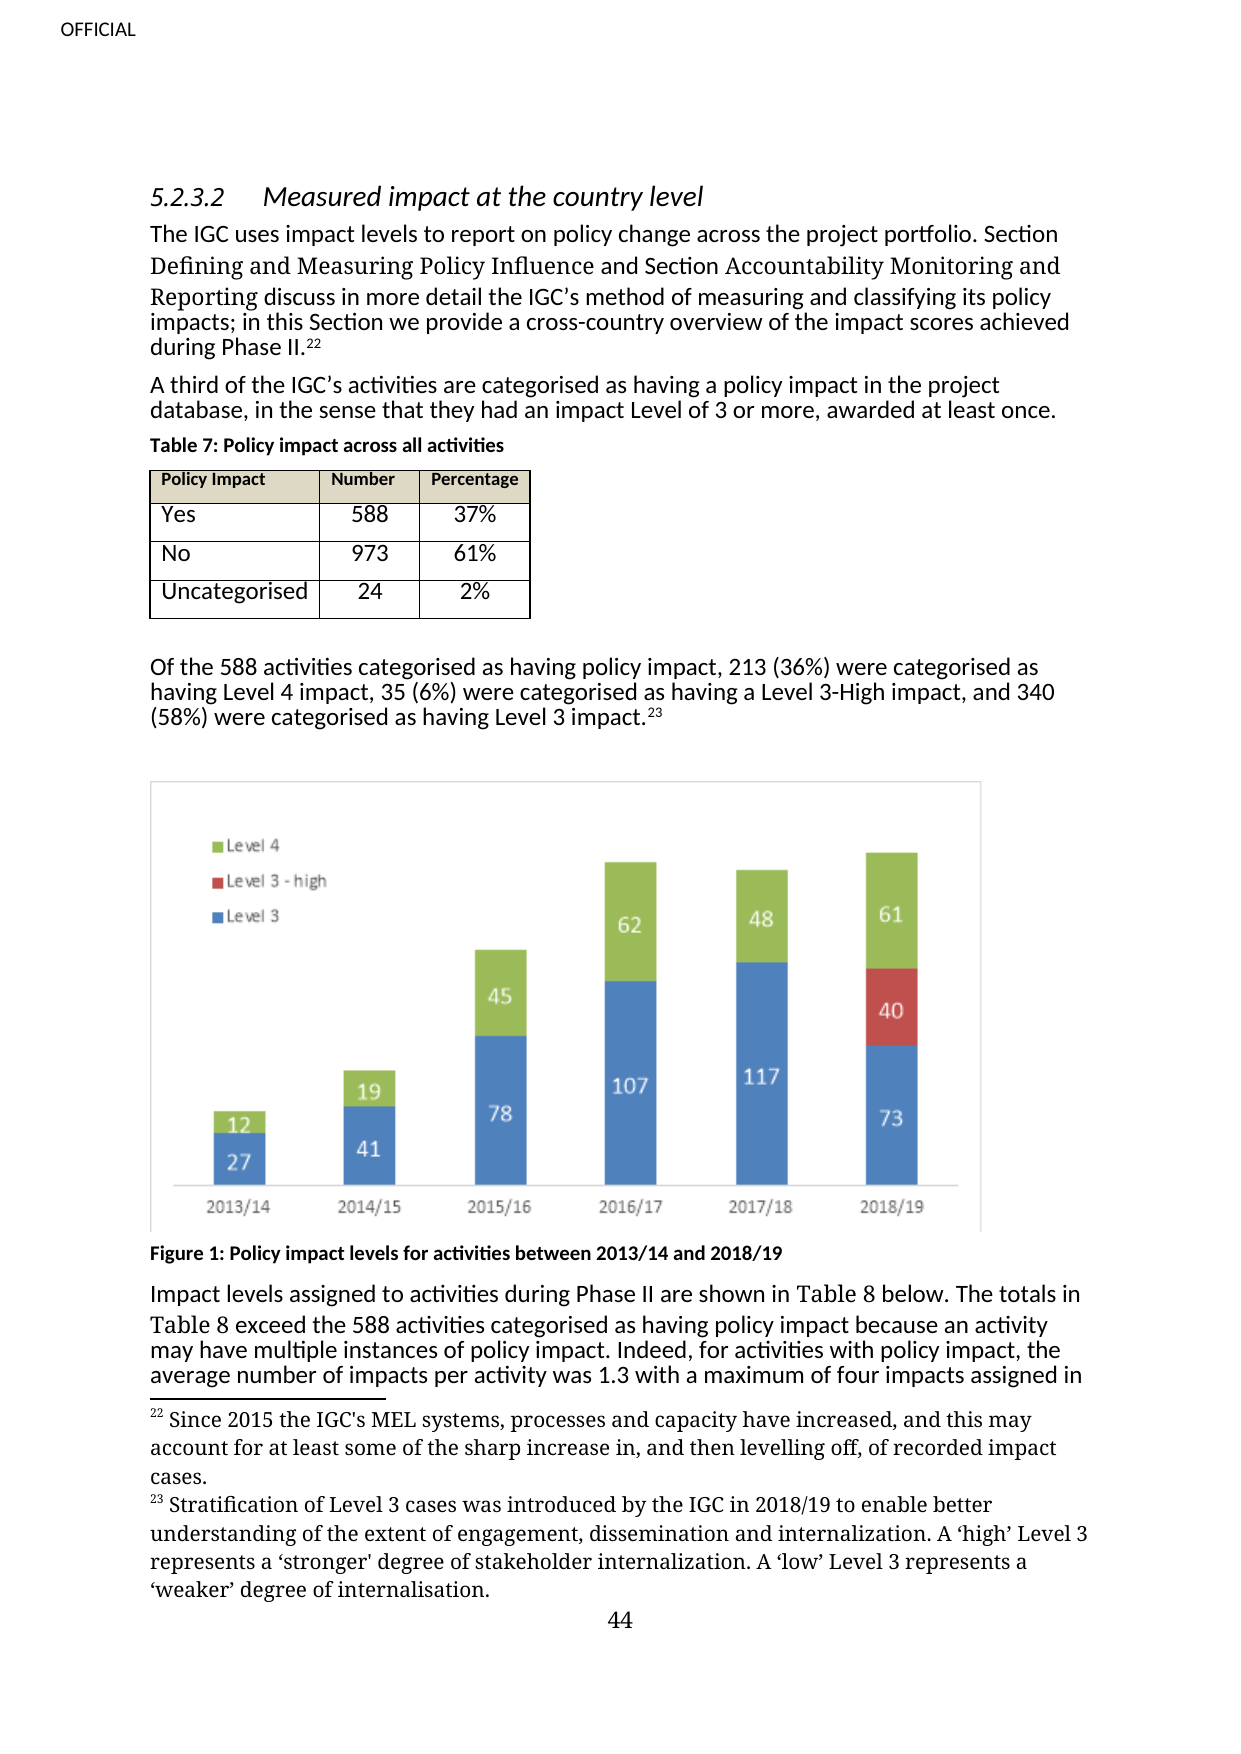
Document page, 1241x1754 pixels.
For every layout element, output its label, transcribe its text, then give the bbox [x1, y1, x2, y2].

text Since 2015 the IGC's MEL systems, processes and capacity have increased, and this may account for at least some of the sharp increase in, and then levelling off, of recorded impact cases. [150, 1405, 1090, 1490]
table_cell No [151, 542, 319, 580]
table_header Number [320, 471, 419, 503]
table_cell Uncategorised [151, 581, 319, 618]
text A third of the IGC’s activities are categorised as having a policy impact in the project database, in the sense that they had an impact Level of 3 or more, awarded at least once. [150, 374, 1090, 424]
table_cell 24 [320, 581, 419, 618]
text Figure 1: Policy impact levels for activities between 2013/14 and 2018/19 [150, 1244, 1090, 1265]
table_cell Yes [151, 504, 319, 541]
text The IGC uses impact levels to report on policy change across the project portfolio. Section 5.1 and Section 6.2 discuss in more detail the IGC’s method of measuring and classifying its policy impacts; in this Section we provide a cross-country overview of the impact scores achieved during Phase II. [150, 218, 1090, 362]
table_header Policy Impact [151, 471, 319, 503]
text Of the 588 activities categorised as having policy impact, 213 (36%) were categorised as having Level 4 impact, 35 (6%) were categorised as having a Level 3-High impact, and 340 (58%) were categorised as having Level 3 impact. [150, 657, 1090, 732]
table_header Percentage [420, 471, 529, 503]
table_cell 973 [320, 542, 419, 580]
picture [150, 781, 982, 1232]
text Stratification of Level 3 cases was introduced by the IGC in 2018/19 to enable better understanding of the extent of engagement, dissemination and internalization. A ‘high’ Level 3 represents a ‘stronger' degree of stakeholder internalization. A ‘low’ Level 3 represents a ‘weaker’ degree of internalisation. [150, 1490, 1090, 1604]
table_cell 37% [420, 504, 529, 541]
table_cell 588 [320, 504, 419, 541]
table_cell 2% [420, 581, 529, 618]
text Table 7: Policy impact across all activities [150, 437, 1090, 458]
subtitle Measured impact at the country level [150, 179, 1090, 213]
table_cell 61% [420, 542, 529, 580]
text Impact levels assigned to activities during Phase II are shown in Table 8 below. The totals in Table 8 exceed the 588 activities categorised as having policy impact because an activity may have multiple instances of policy impact. Indeed, for activities with policy impact, the average number of impacts per activity was 1.3 with a maximum of four impacts assigned in [150, 1278, 1090, 1390]
